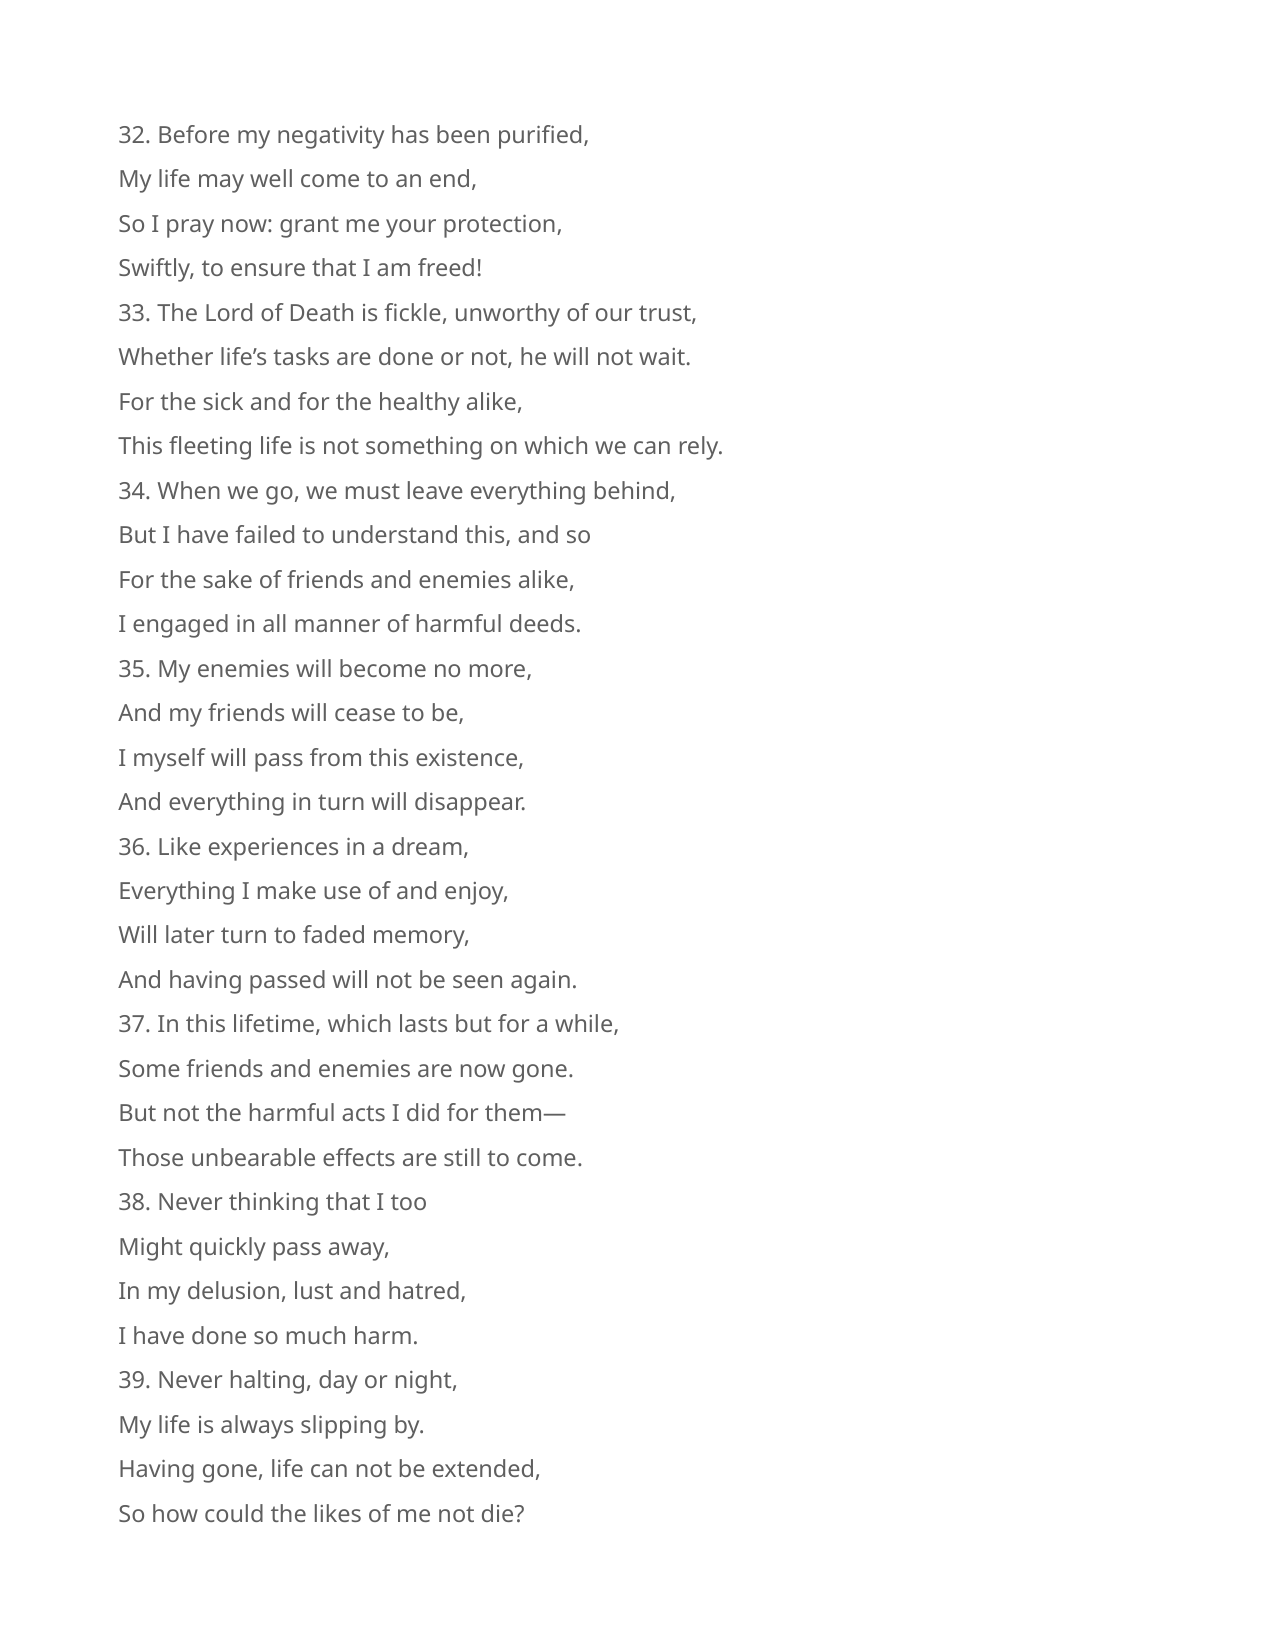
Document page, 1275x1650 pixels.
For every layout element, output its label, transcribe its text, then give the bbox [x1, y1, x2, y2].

text 33. The Lord of Death is fickle, unworthy of our trust, [118, 296, 1157, 328]
text 38. Never thinking that I too [118, 1186, 1157, 1218]
text I engaged in all manner of harmful deeds. [118, 607, 1157, 639]
text But I have failed to understand this, and so [118, 518, 1157, 550]
text Whether life’s tasks are done or not, he will not wait. [118, 341, 1157, 372]
text And everything in turn will disappear. [118, 785, 1157, 817]
text My life may well come to an end, [118, 163, 1157, 194]
text Some friends and enemies are now gone. [118, 1052, 1157, 1084]
text For the sick and for the healthy alike, [118, 385, 1157, 417]
text Those unbearable effects are still to come. [118, 1141, 1157, 1173]
text 35. My enemies will become no more, [118, 652, 1157, 684]
text 34. When we go, we must leave everything behind, [118, 474, 1157, 506]
text Everything I make use of and enjoy, [118, 874, 1157, 906]
text And my friends will cease to be, [118, 696, 1157, 728]
text Will later turn to faded memory, [118, 919, 1157, 951]
text 37. In this lifetime, which lasts but for a while, [118, 1008, 1157, 1040]
text 39. Never halting, day or night, [118, 1363, 1157, 1396]
text 32. Before my negativity has been purified, [118, 118, 1157, 150]
text But not the harmful acts I did for them— [118, 1097, 1157, 1129]
text Swiftly, to ensure that I am freed! [118, 252, 1157, 283]
text Might quickly pass away, [118, 1230, 1157, 1262]
text In my delusion, lust and hatred, [118, 1274, 1157, 1307]
text My life is always slipping by. [118, 1408, 1157, 1440]
text This fleeting life is not something on which we can rely. [118, 429, 1157, 461]
text For the sake of friends and enemies alike, [118, 563, 1157, 595]
text 36. Like experiences in a dream, [118, 830, 1157, 862]
text I have done so much harm. [118, 1319, 1157, 1351]
text So I pray now: grant me your protection, [118, 207, 1157, 239]
text And having passed will not be seen again. [118, 963, 1157, 995]
text So how could the likes of me not die? [118, 1497, 1157, 1529]
text Having gone, life can not be extended, [118, 1452, 1157, 1484]
text I myself will pass from this existence, [118, 741, 1157, 773]
